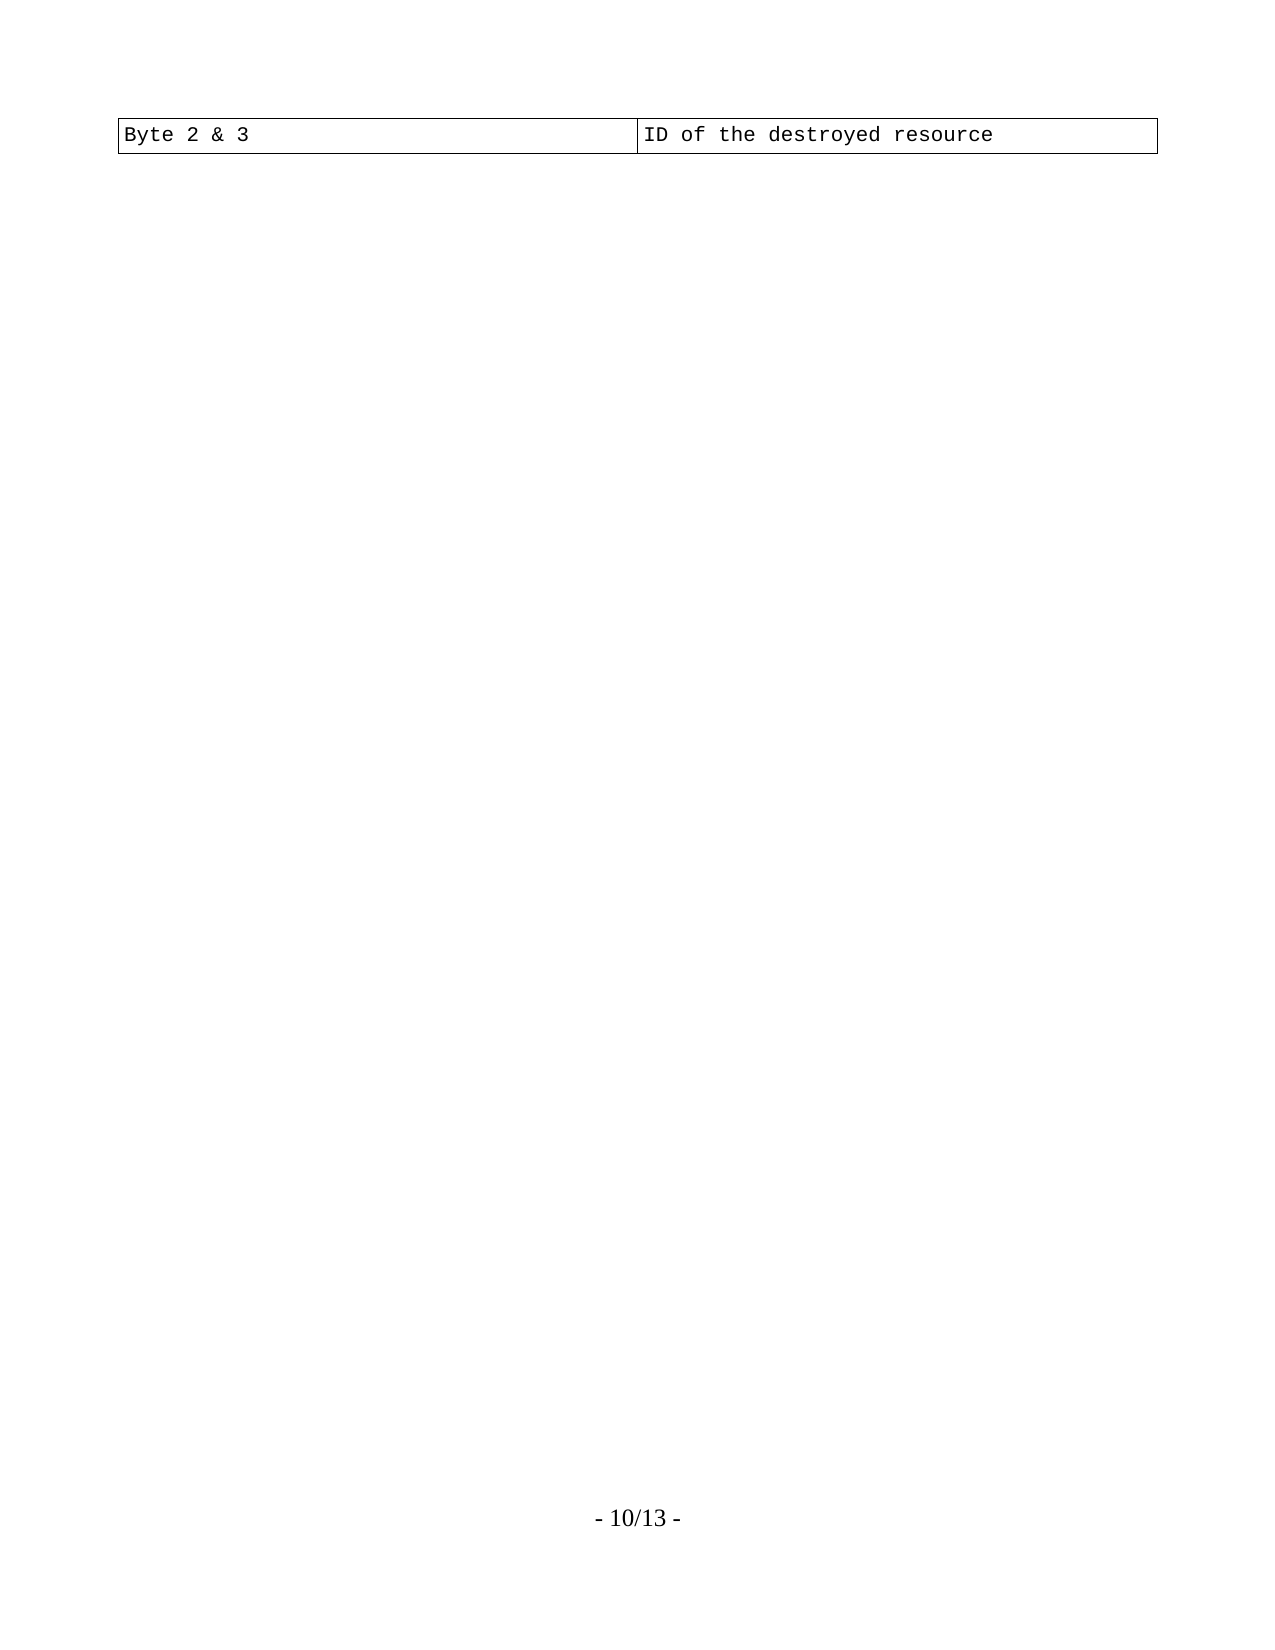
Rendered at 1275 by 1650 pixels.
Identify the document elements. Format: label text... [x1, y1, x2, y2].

table_cell ID of the destroyed resource [638, 119, 1157, 153]
table_cell Byte 2 & 3 [119, 119, 637, 153]
